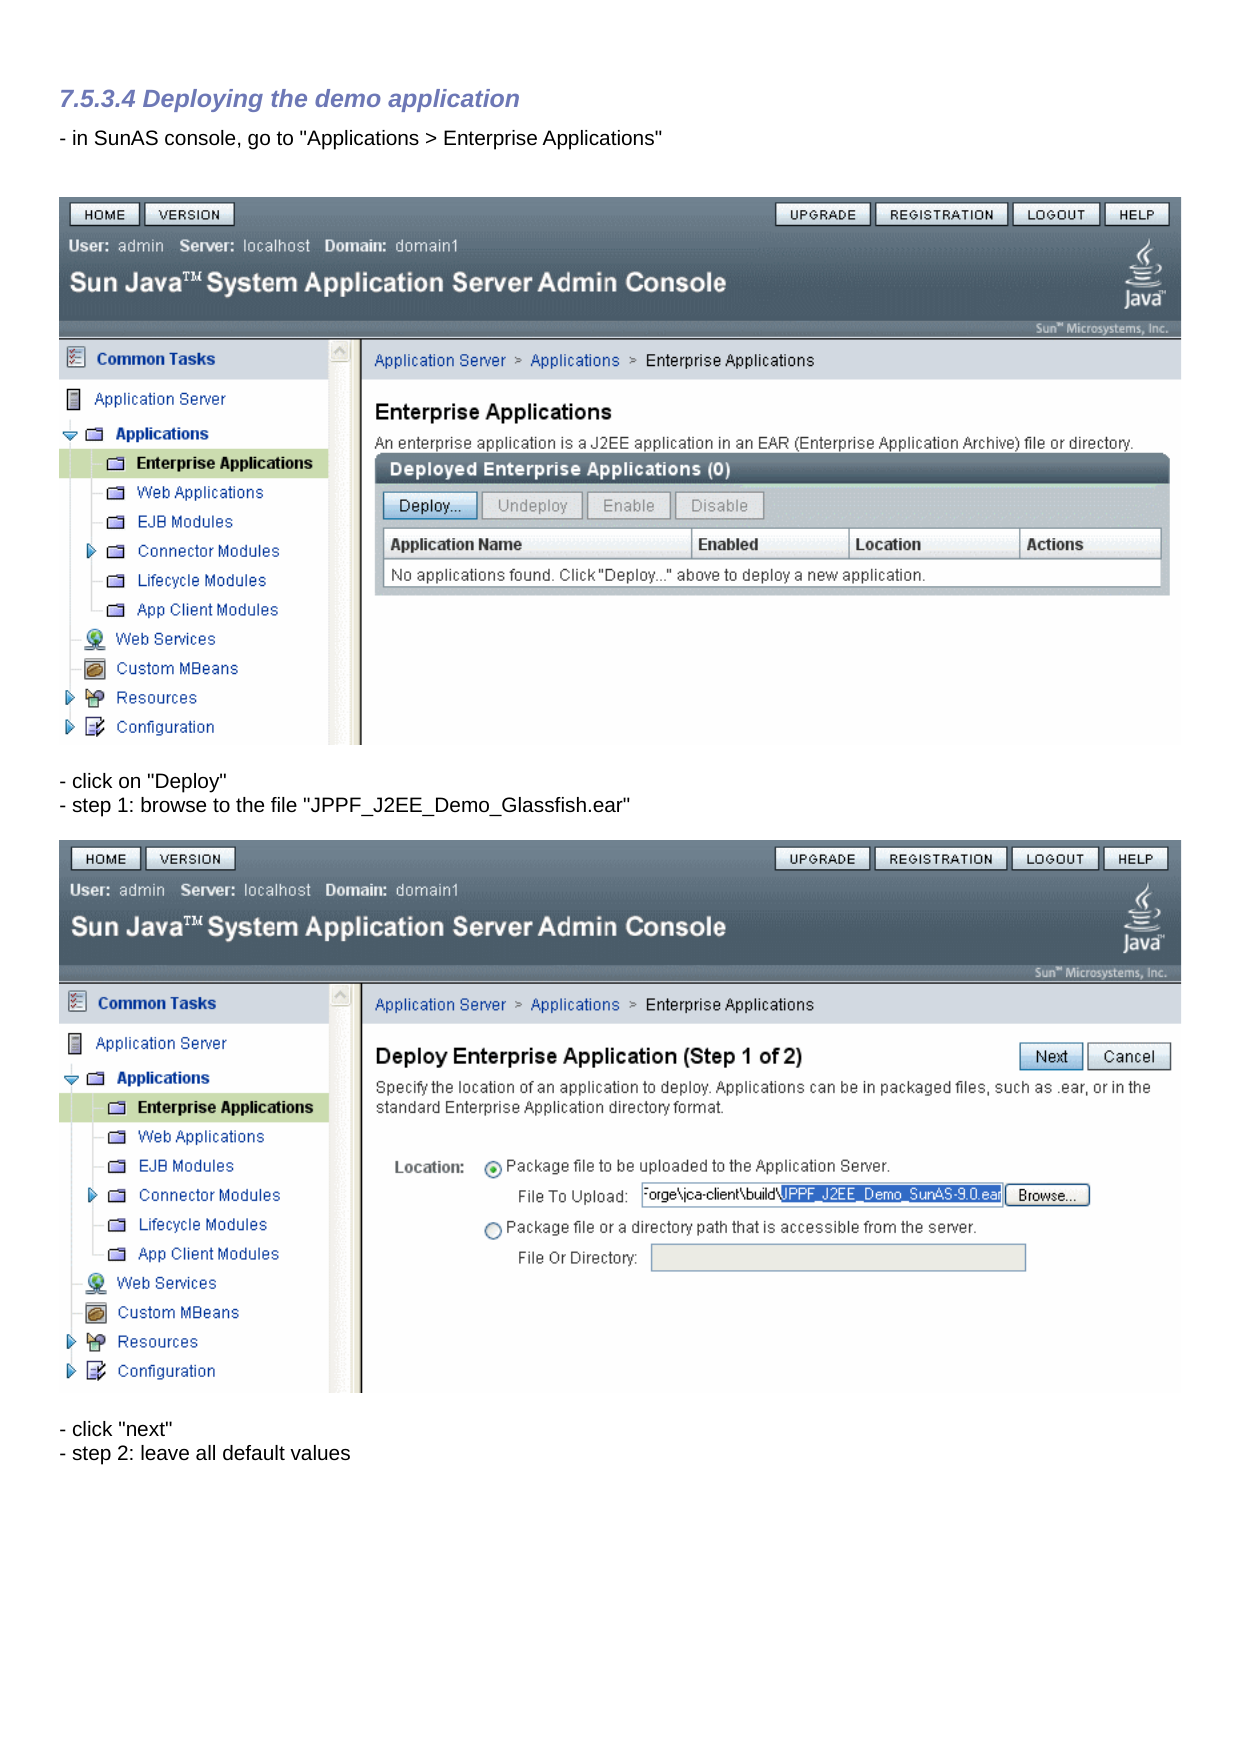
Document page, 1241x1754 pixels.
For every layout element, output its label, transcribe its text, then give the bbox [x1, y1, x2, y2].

picture [59, 840, 1182, 1393]
subtitle Deploying the demo application [59, 84, 1181, 113]
text - click on "Deploy" [59, 769, 1181, 793]
picture [59, 197, 1182, 745]
text - in SunAS console, go to "Applications > Enterprise Applications" [59, 125, 1181, 149]
text - step 2: leave all default values [59, 1440, 1181, 1464]
text - step 1: browse to the file "JPPF_J2EE_Demo_Glassfish.ear" [59, 793, 1181, 817]
text - click "next" [59, 1416, 1181, 1440]
